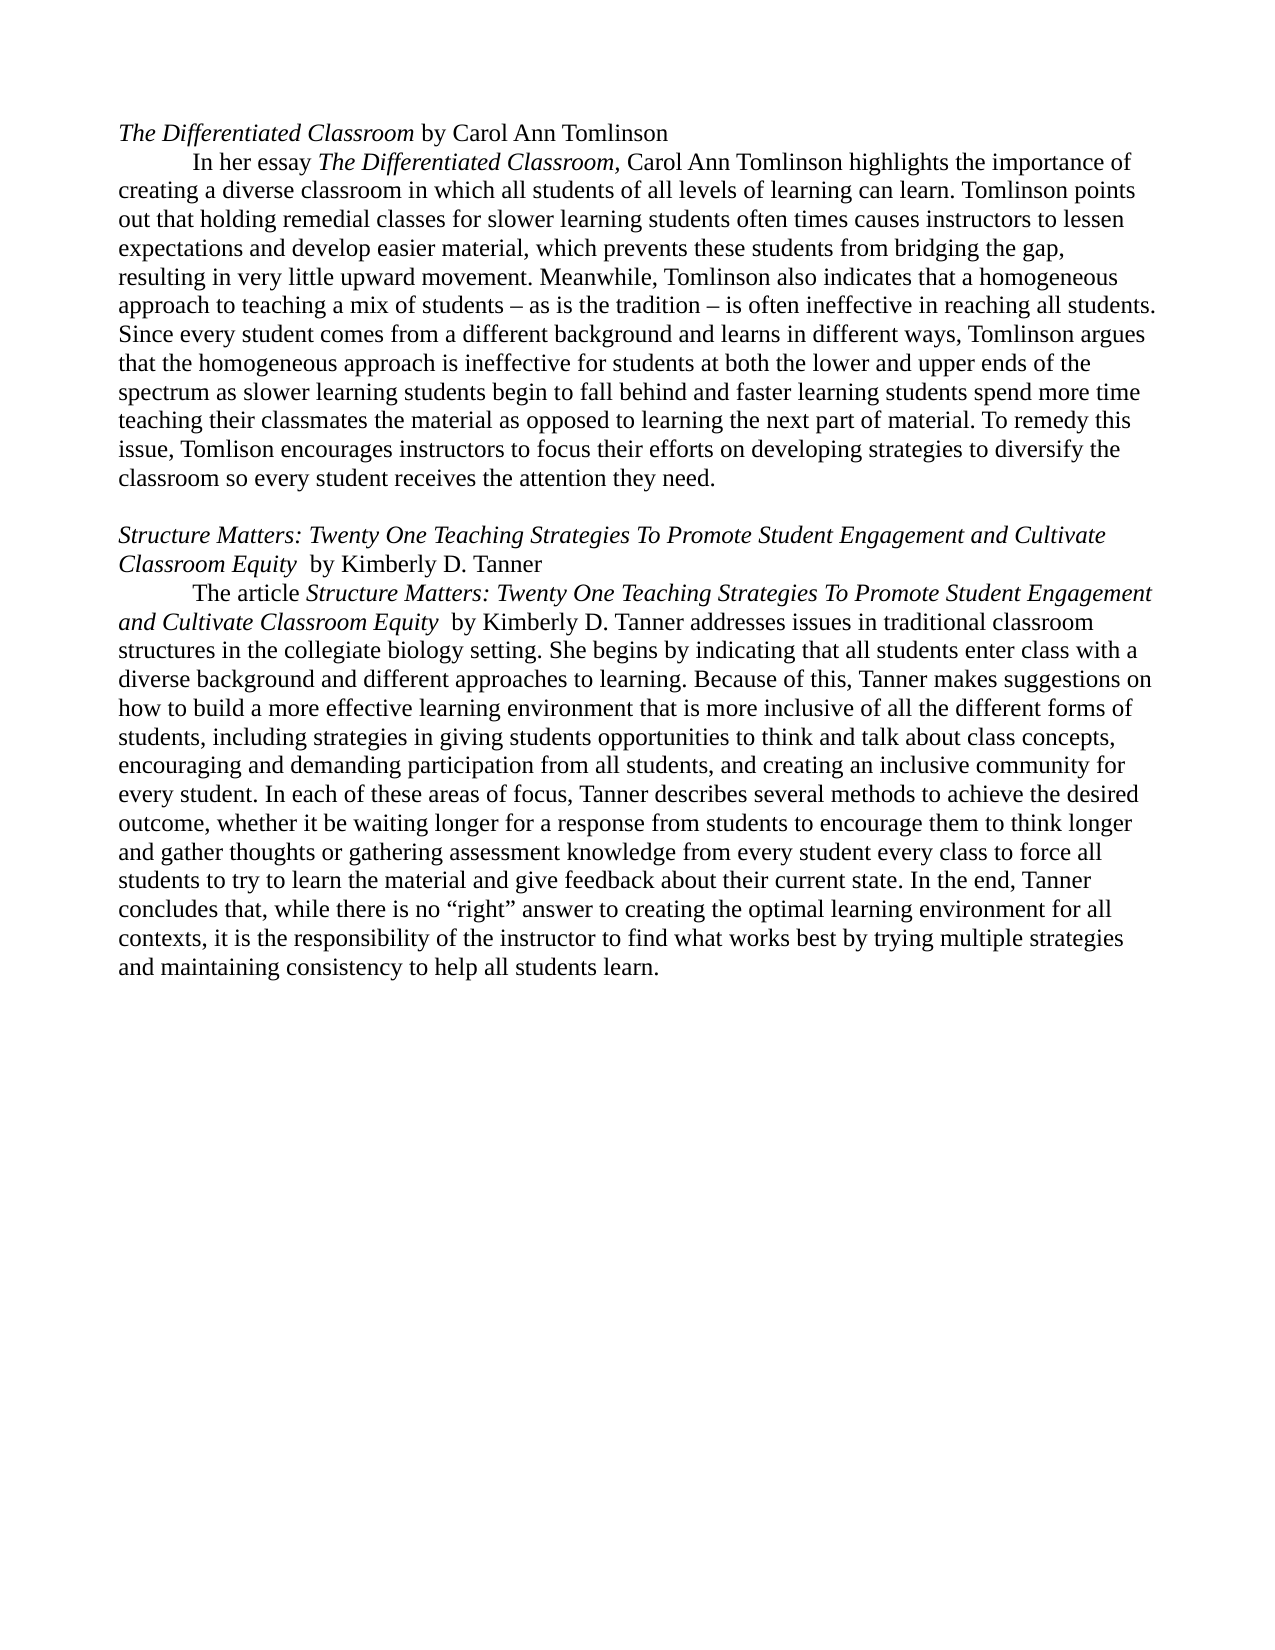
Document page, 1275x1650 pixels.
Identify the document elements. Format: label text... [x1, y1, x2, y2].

text The Differentiated Classroom by Carol Ann Tomlinson [118, 118, 1157, 147]
text Structure Matters: Twenty One Teaching Strategies To Promote Student Engagement and Cultivate Classroom Equity by Kimberly D. Tanner [118, 521, 1157, 578]
text In her essay The Differentiated Classroom, Carol Ann Tomlinson highlights the importance of creating a diverse classroom in which all students of all levels of learning can learn. Tomlinson points out that holding remedial classes for slower learning students often times causes instructors to lessen expectations and develop easier material, which prevents these students from bridging the gap, resulting in very little upward movement. Meanwhile, Tomlinson also indicates that a homogeneous approach to teaching a mix of students – as is the tradition – is often ineffective in reaching all students. Since every student comes from a different background and learns in different ways, Tomlinson argues that the homogeneous approach is ineffective for students at both the lower and upper ends of the spectrum as slower learning students begin to fall behind and faster learning students spend more time teaching their classmates the material as opposed to learning the next part of material. To remedy this issue, Tomlison encourages instructors to focus their efforts on developing strategies to diversify the classroom so every student receives the attention they need. [118, 147, 1157, 492]
text The article Structure Matters: Twenty One Teaching Strategies To Promote Student Engagement and Cultivate Classroom Equity by Kimberly D. Tanner addresses issues in traditional classroom structures in the collegiate biology setting. She begins by indicating that all students enter class with a diverse background and different approaches to learning. Because of this, Tanner makes suggestions on how to build a more effective learning environment that is more inclusive of all the different forms of students, including strategies in giving students opportunities to think and talk about class concepts, encouraging and demanding participation from all students, and creating an inclusive community for every student. In each of these areas of focus, Tanner describes several methods to achieve the desired outcome, whether it be waiting longer for a response from students to encourage them to think longer and gather thoughts or gathering assessment knowledge from every student every class to force all students to try to learn the material and give feedback about their current state. In the end, Tanner concludes that, while there is no “right” answer to creating the optimal learning environment for all contexts, it is the responsibility of the instructor to find what works best by trying multiple strategies and maintaining consistency to help all students learn. [118, 578, 1157, 981]
